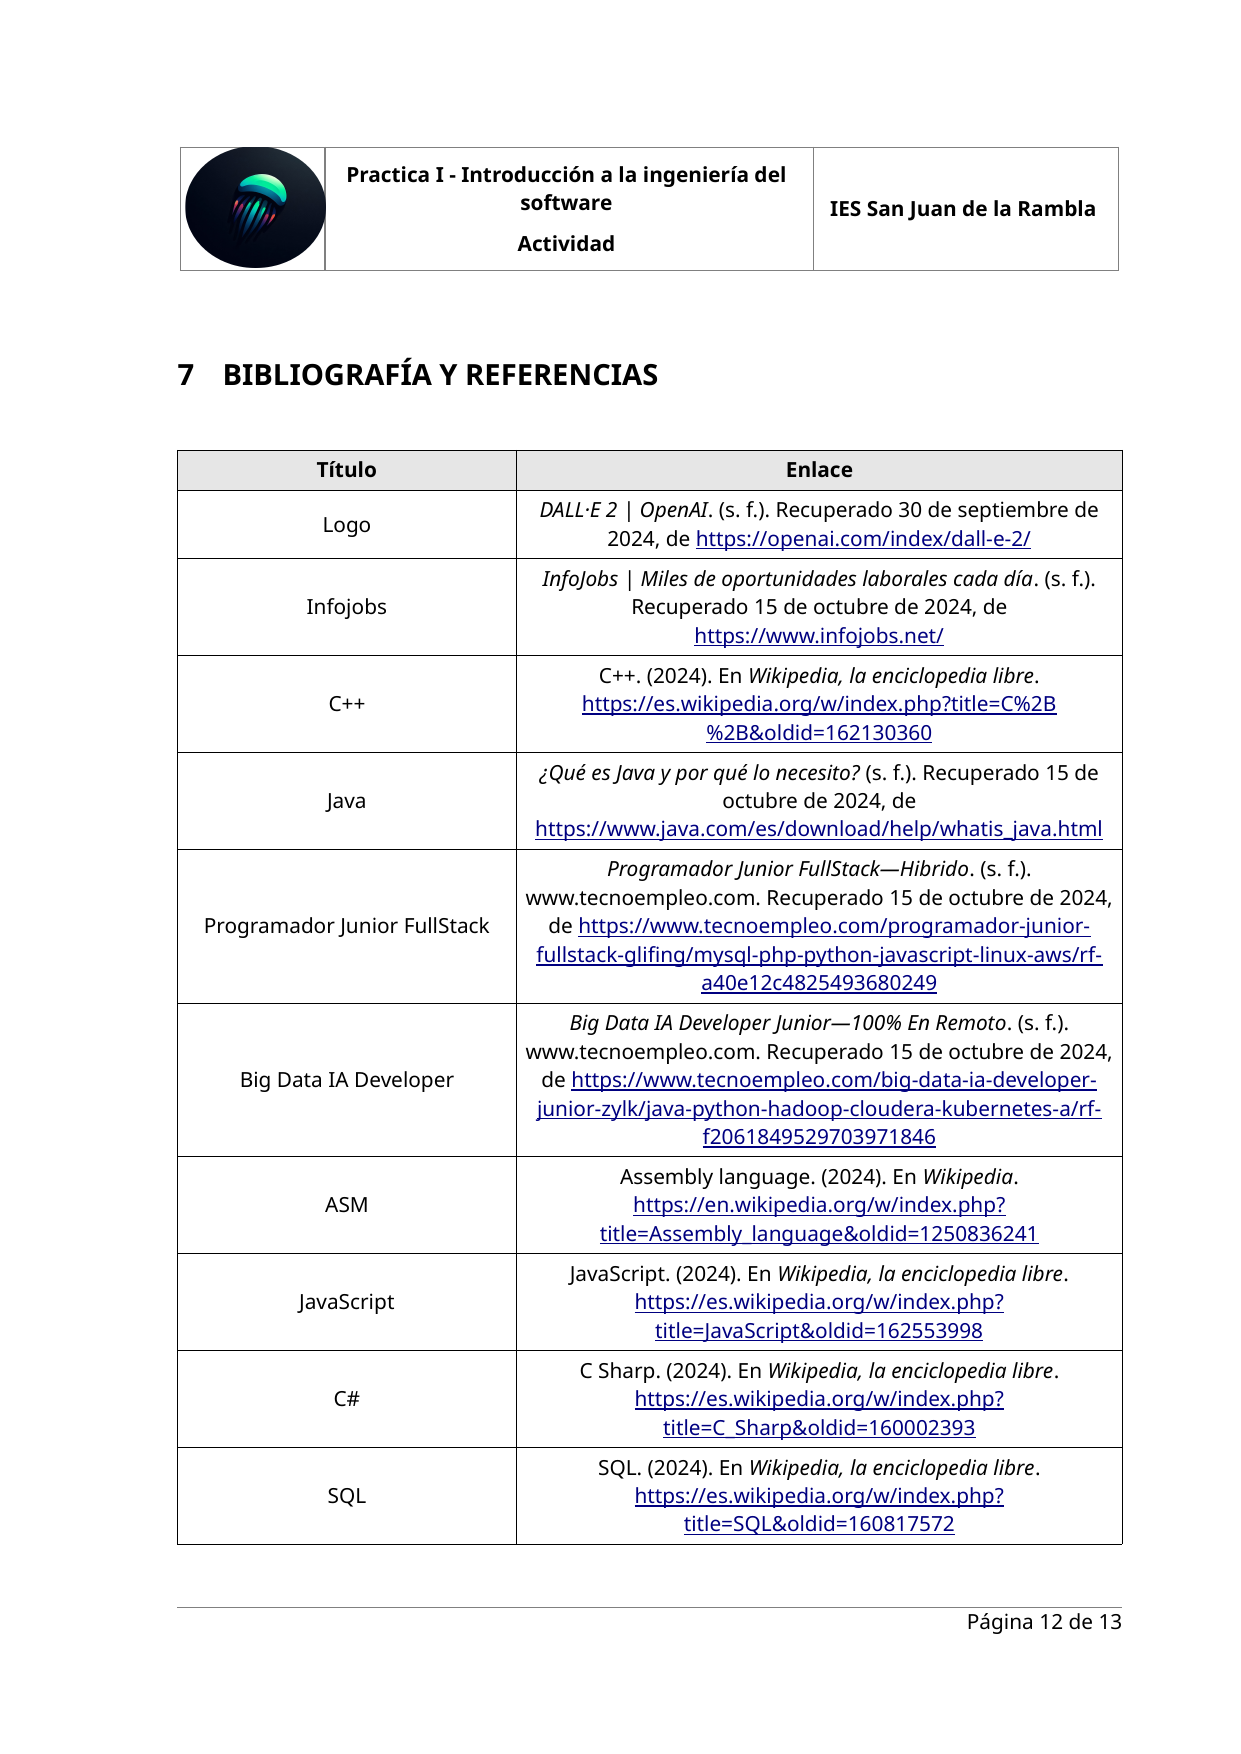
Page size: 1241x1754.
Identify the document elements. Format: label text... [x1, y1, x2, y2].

table_cell SQL. (2024). En Wikipedia, la enciclopedia libre. https://es.wikipedia.org/w/index.php?title=SQL&oldid=160817572 [517, 1448, 1122, 1544]
table_cell Programador Junior FullStack—Hibrido. (s. f.). www.tecnoempleo.com. Recuperado 15 de octubre de 2024, de https://www.tecnoempleo.com/programador-junior-fullstack-glifing/mysql-php-python-javascript-linux-aws/rf-a40e12c4825493680249 [517, 850, 1122, 1002]
table_header Enlace [517, 451, 1122, 490]
table_cell Java [178, 753, 516, 849]
table_cell InfoJobs | Miles de oportunidades laborales cada día. (s. f.). Recuperado 15 de octubre de 2024, de https://www.infojobs.net/ [517, 559, 1122, 655]
picture [185, 147, 326, 268]
table_header Título [178, 451, 516, 490]
table_cell C# [178, 1351, 516, 1447]
table_cell JavaScript [178, 1254, 516, 1350]
table_cell Big Data IA Developer Junior—100% En Remoto. (s. f.). www.tecnoempleo.com. Recuperado 15 de octubre de 2024, de https://www.tecnoempleo.com/big-data-ia-developer-junior-zylk/java-python-hadoop-cloudera-kubernetes-a/rf-f2061849529703971846 [517, 1004, 1122, 1156]
table_cell SQL [178, 1448, 516, 1544]
table_cell JavaScript. (2024). En Wikipedia, la enciclopedia libre. https://es.wikipedia.org/w/index.php?title=JavaScript&oldid=162553998 [517, 1254, 1122, 1350]
table_cell C Sharp. (2024). En Wikipedia, la enciclopedia libre. https://es.wikipedia.org/w/index.php?title=C_Sharp&oldid=160002393 [517, 1351, 1122, 1447]
table_cell C++. (2024). En Wikipedia, la enciclopedia libre. https://es.wikipedia.org/w/index.php?title=C%2B%2B&oldid=162130360 [517, 656, 1122, 752]
table_cell ¿Qué es Java y por qué lo necesito? (s. f.). Recuperado 15 de octubre de 2024, de https://www.java.com/es/download/help/whatis_java.html [517, 753, 1122, 849]
subtitle BIBLIOGRAFÍA Y REFERENCIAS [177, 354, 1122, 393]
table_cell ASM [178, 1157, 516, 1253]
table_cell Programador Junior FullStack [178, 850, 516, 1002]
table_cell Big Data IA Developer [178, 1004, 516, 1156]
table_cell DALL·E 2 | OpenAI. (s. f.). Recuperado 30 de septiembre de 2024, de https://openai.com/index/dall-e-2/ [517, 491, 1122, 558]
table_cell Assembly language. (2024). En Wikipedia. https://en.wikipedia.org/w/index.php?title=Assembly_language&oldid=1250836241 [517, 1157, 1122, 1253]
table_cell Infojobs [178, 559, 516, 655]
table_cell Logo [178, 491, 516, 558]
table_cell C++ [178, 656, 516, 752]
